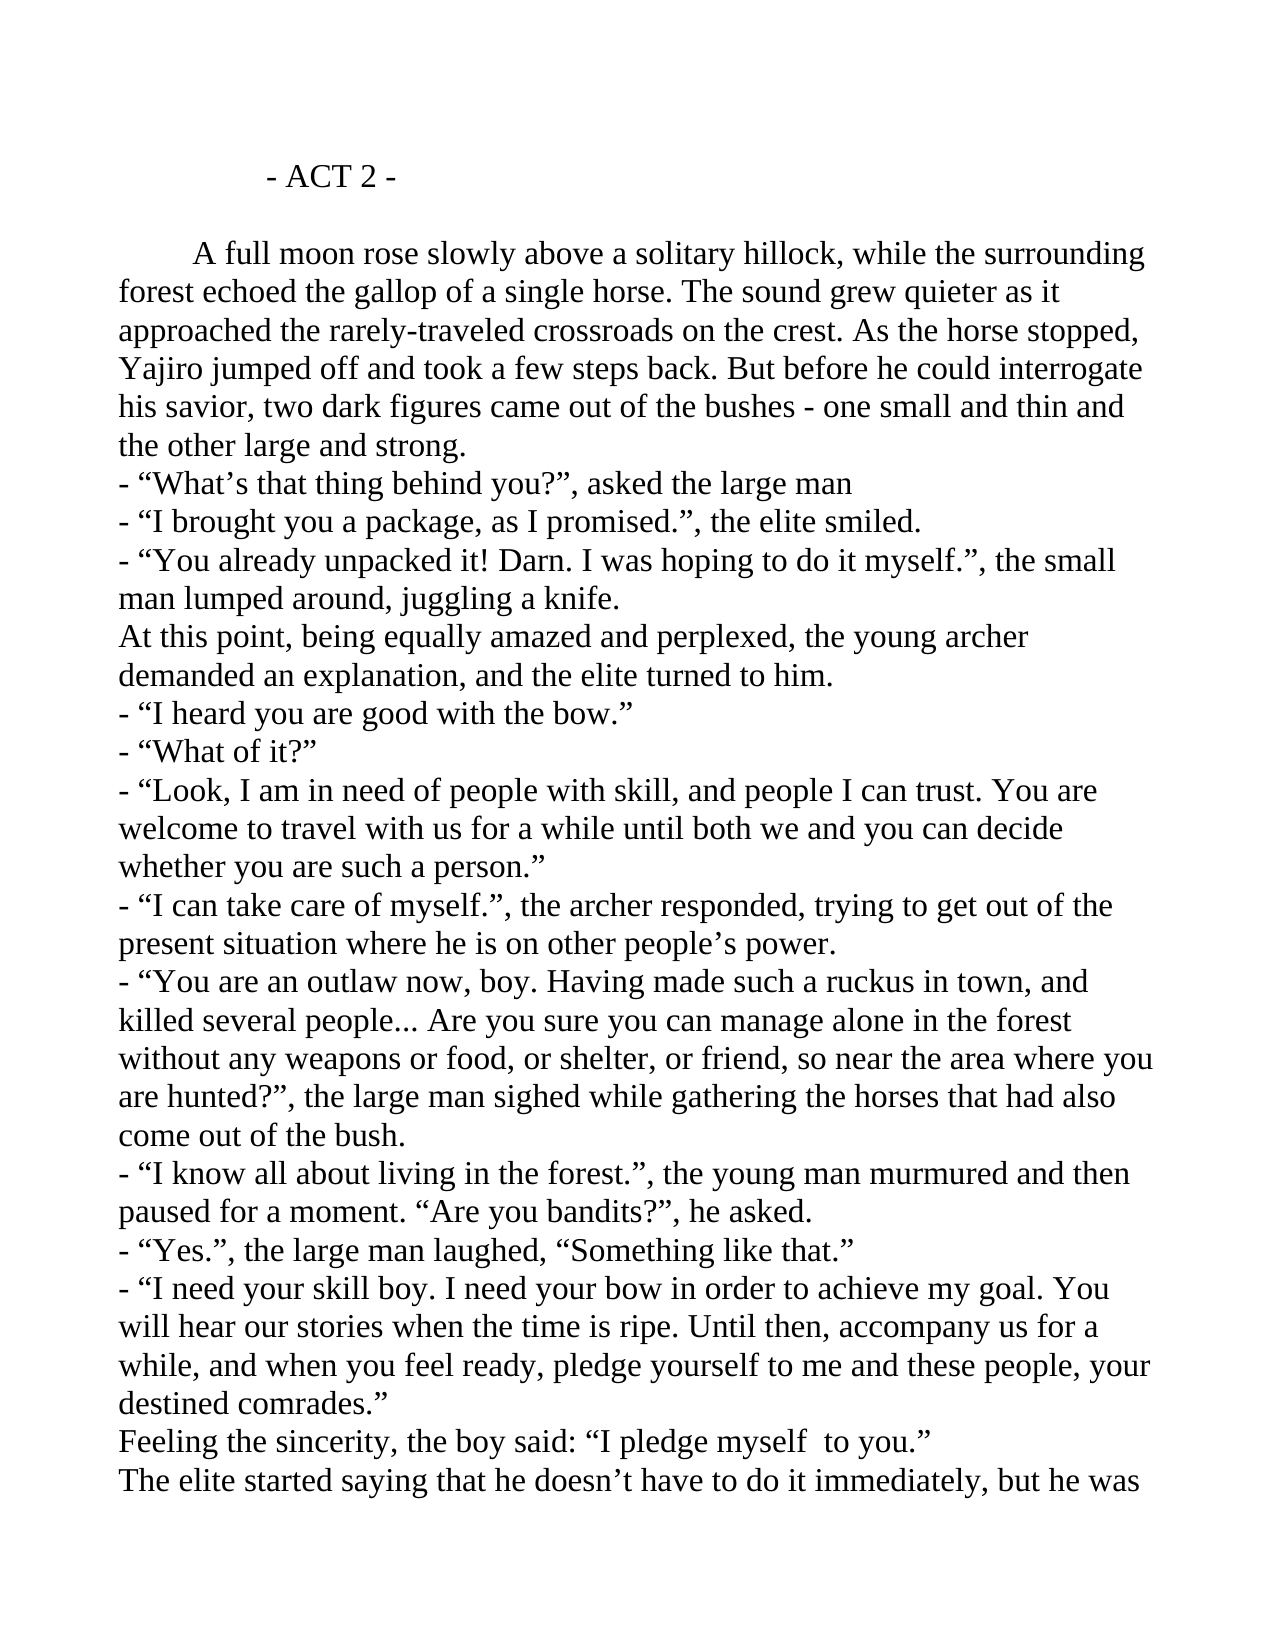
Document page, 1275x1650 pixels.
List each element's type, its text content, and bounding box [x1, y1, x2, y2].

text - “I need your skill boy. I need your bow in order to achieve my goal. You will hear our stories when the time is ripe. Until then, accompany us for a while, and when you feel ready, pledge yourself to me and these people, your destined comrades.” [118, 1268, 1157, 1421]
text A full moon rose slowly above a solitary hillock, while the surrounding forest echoed the gallop of a single horse. The sound grew quieter as it approached the rarely-traveled crossroads on the crest. As the horse stopped, Yajiro jumped off and took a few steps back. But before he could interrogate his savior, two dark figures came out of the bushes - one small and thin and the other large and strong. [118, 233, 1157, 463]
text - “I know all about living in the forest.”, the young man murmured and then paused for a moment. “Are you bandits?”, he asked. [118, 1153, 1157, 1230]
text - “What of it?” [118, 731, 1157, 770]
text At this point, being equally amazed and perplexed, the young archer demanded an explanation, and the elite turned to him. [118, 616, 1157, 693]
text - “Yes.”, the large man laughed, “Something like that.” [118, 1230, 1157, 1268]
text The elite started saying that he doesn’t have to do it immediately, but he was [118, 1460, 1157, 1498]
text - “Look, I am in need of people with skill, and people I can trust. You are welcome to travel with us for a while until both we and you can decide whether you are such a person.” [118, 770, 1157, 885]
text Feeling the sincerity, the boy said: “I pledge myself to you.” [118, 1421, 1157, 1460]
text - “I brought you a package, as I promised.”, the elite smiled. [118, 501, 1157, 540]
text - “You are an outlaw now, boy. Having made such a ruckus in town, and killed several people... Are you sure you can manage alone in the forest without any weapons or food, or shelter, or friend, so near the area where you are hunted?”, the large man sighed while gathering the horses that had also come out of the bush. [118, 961, 1157, 1153]
text - “I can take care of myself.”, the archer responded, trying to get out of the present situation where he is on other people’s power. [118, 885, 1157, 961]
text - “You already unpacked it! Darn. I was hoping to do it myself.”, the small man lumped around, juggling a knife. [118, 540, 1157, 616]
text - “What’s that thing behind you?”, asked the large man [118, 463, 1157, 501]
text - ACT 2 - [118, 156, 1157, 195]
text - “I heard you are good with the bow.” [118, 693, 1157, 731]
